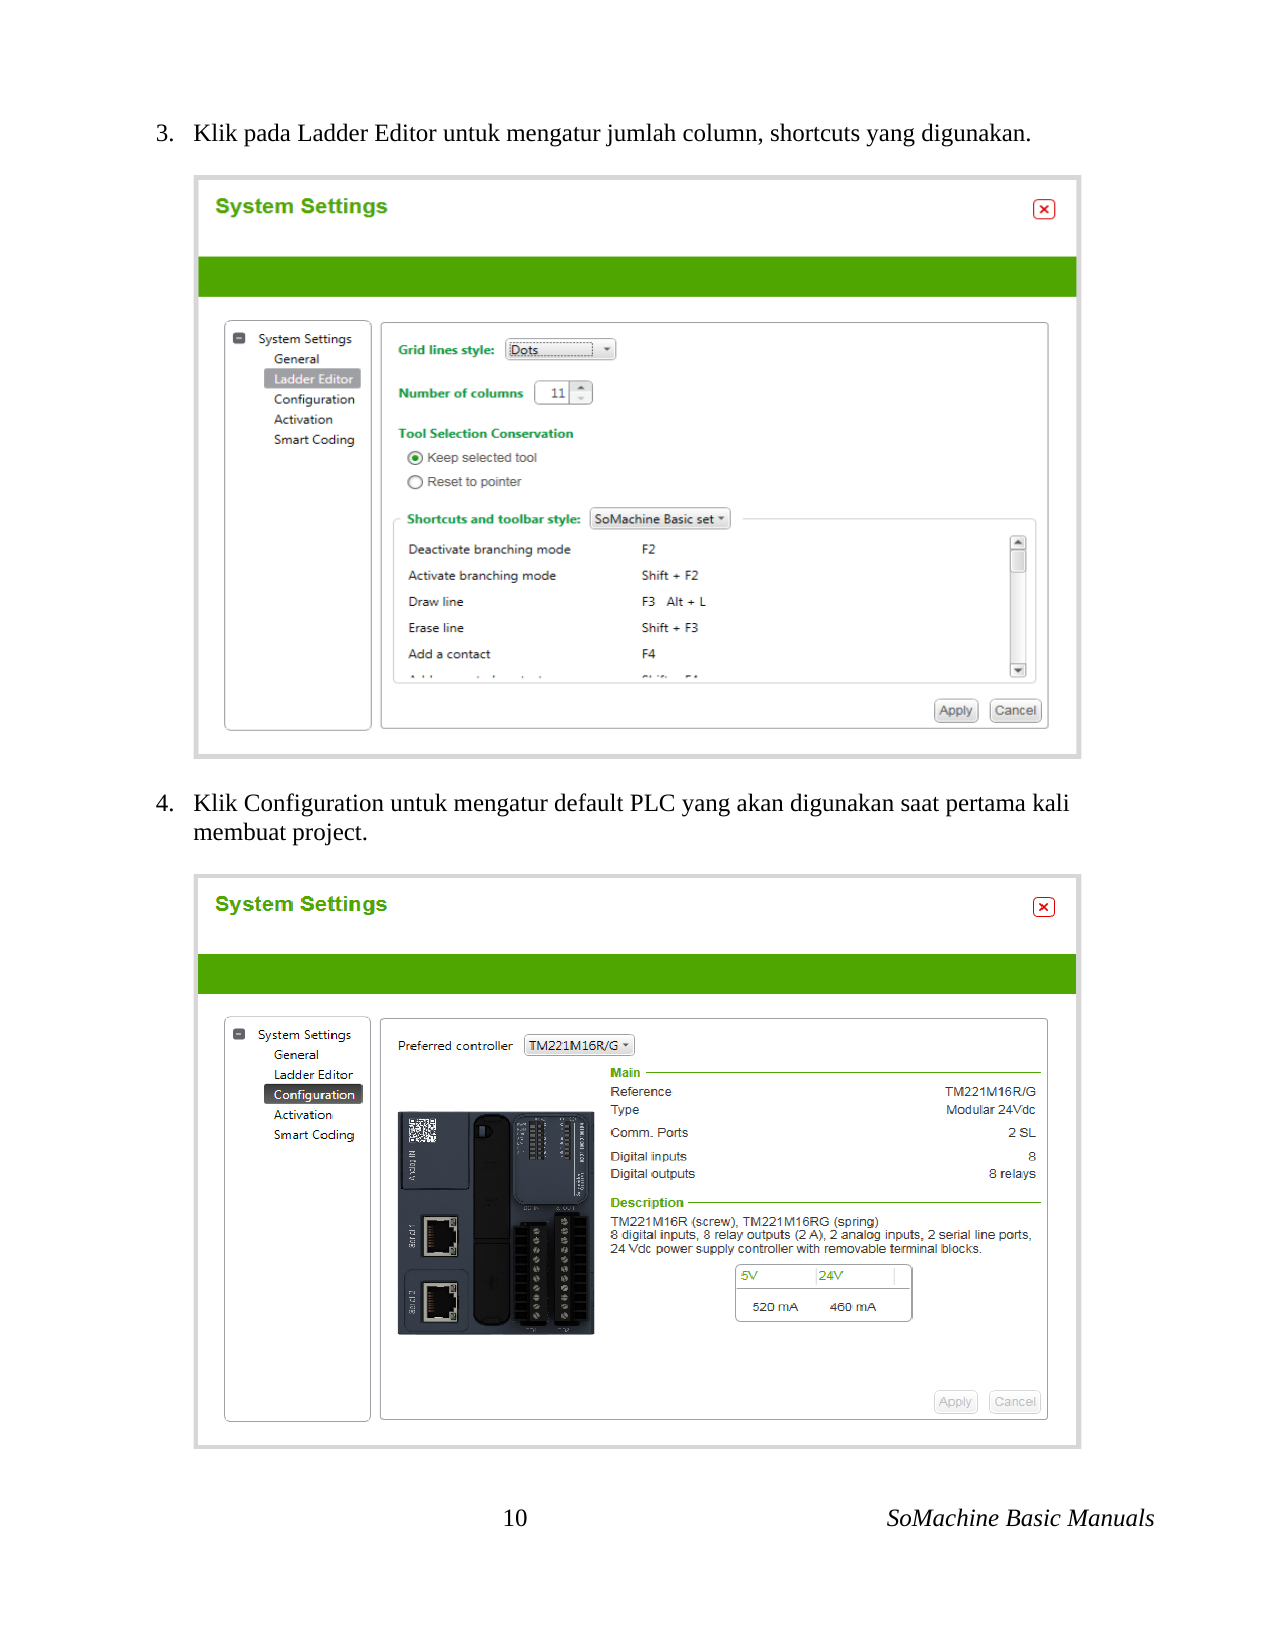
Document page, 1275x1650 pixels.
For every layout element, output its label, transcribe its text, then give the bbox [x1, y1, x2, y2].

list Klik pada Ladder Editor untuk mengatur jumlah column, shortcuts yang digunakan. [156, 118, 1157, 147]
list Klik Configuration untuk mengatur default PLC yang akan digunakan saat pertama kali membuat project. [156, 788, 1157, 845]
picture [193, 874, 1082, 1449]
picture [193, 175, 1082, 759]
